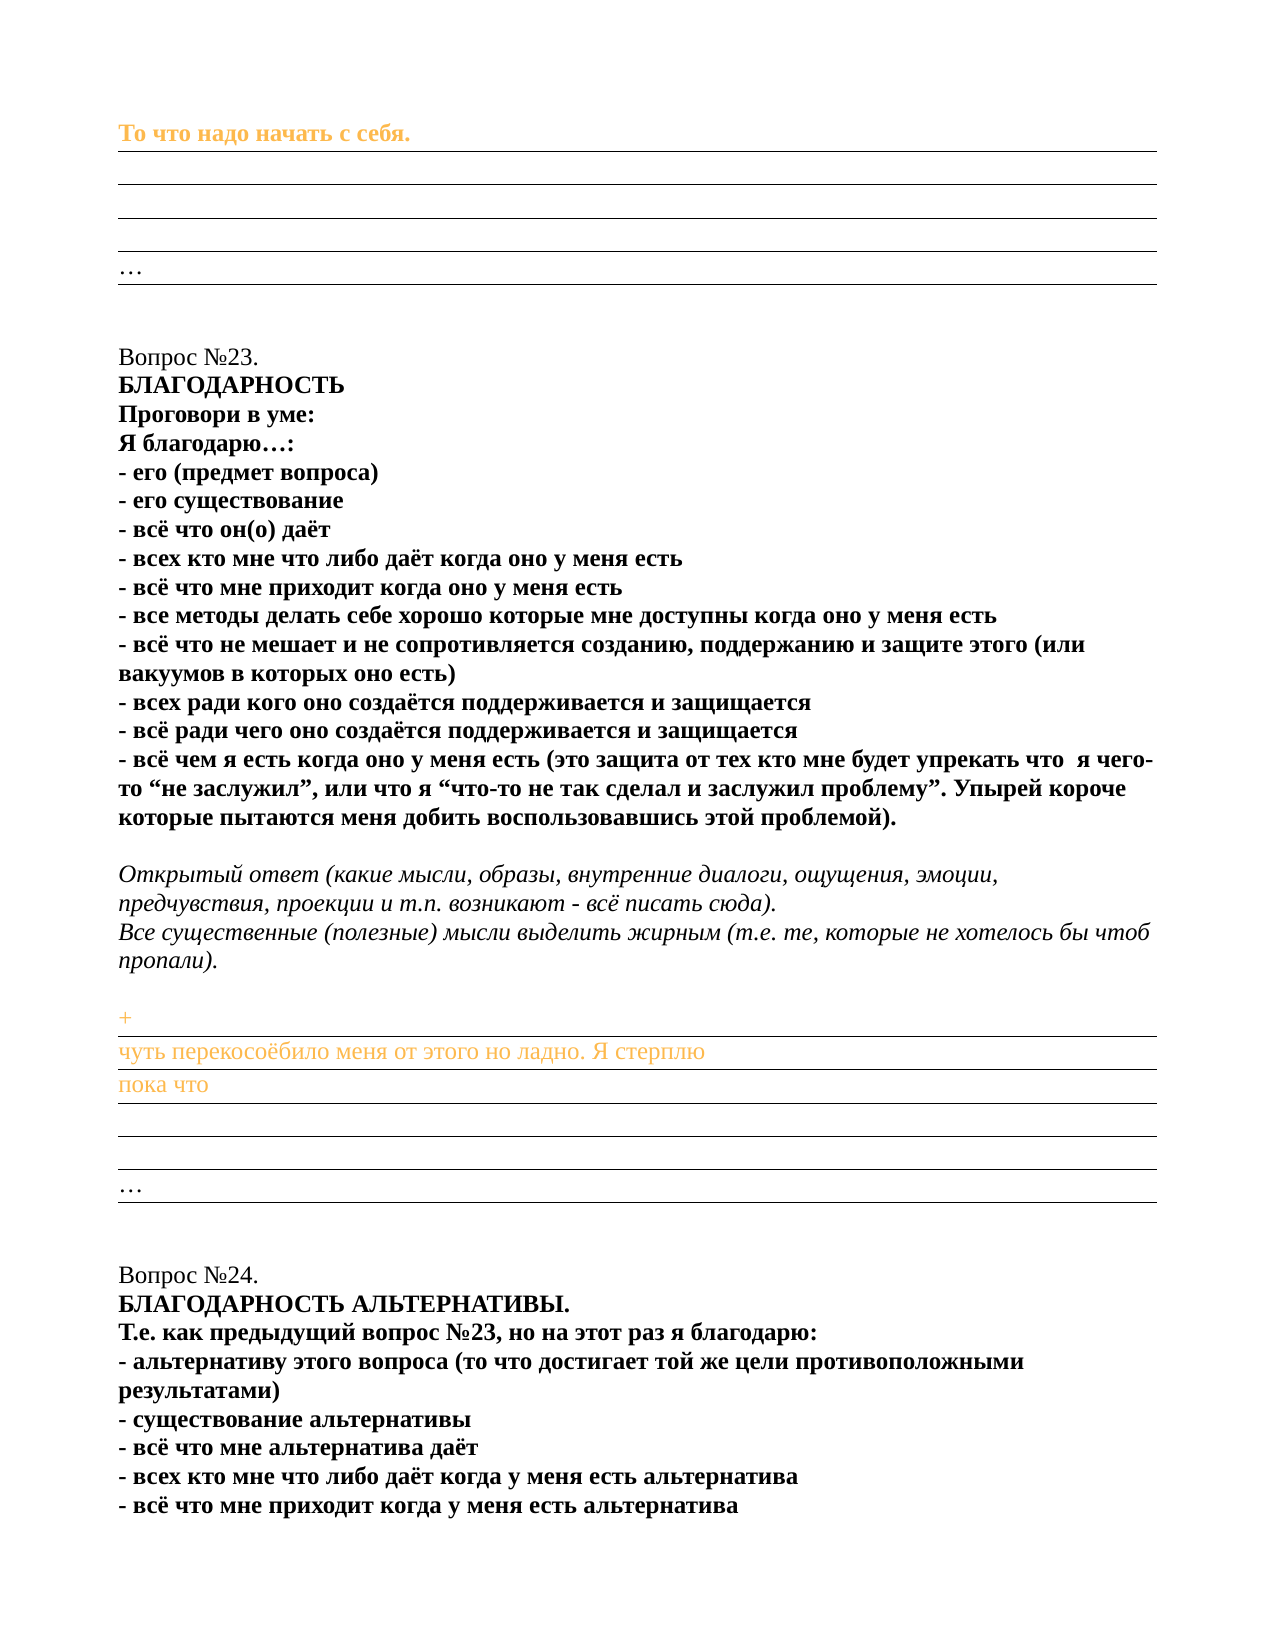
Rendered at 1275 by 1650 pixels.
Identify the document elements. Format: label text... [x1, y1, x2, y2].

text Вопрос №24. [118, 1260, 1157, 1289]
text Проговори в уме: [118, 399, 1157, 428]
text … [118, 1170, 1157, 1202]
text - его (предмет вопроса) [118, 457, 1157, 486]
text - существование альтернативы [118, 1404, 1157, 1432]
text - всё что не мешает и не сопротивляется созданию, поддержанию и защите этого (или вакуумов в которых оно есть) [118, 629, 1157, 687]
text - всё чем я есть когда оно у меня есть (это защита от тех кто мне будет упрекать что я чего-то “не заслужил”, или что я “что-то не так сделал и заслужил проблему”. Упырей короче которые пытаются меня добить воспользовавшись этой проблемой). [118, 744, 1157, 831]
text - всё что он(о) даёт [118, 514, 1157, 543]
text - всё что мне приходит когда у меня есть альтернатива [118, 1490, 1157, 1519]
text пока что [118, 1070, 1157, 1103]
text Открытый ответ (какие мысли, образы, внутренние диалоги, ощущения, эмоции, предчувствия, проекции и т.п. возникают - всё писать сюда). [118, 859, 1157, 917]
text - всё что мне приходит когда оно у меня есть [118, 572, 1157, 601]
text Т.е. как предыдущий вопрос №23, но на этот раз я благодарю: [118, 1317, 1157, 1346]
text - альтернативу этого вопроса (то что достигает той же цели противоположными результатами) [118, 1346, 1157, 1404]
text - всё что мне альтернатива даёт [118, 1432, 1157, 1461]
text - его существование [118, 486, 1157, 514]
text Вопрос №23. [118, 342, 1157, 371]
text То что надо начать с себя. [118, 118, 1157, 151]
text + [118, 1003, 1157, 1036]
text - всех ради кого оно создаётся поддерживается и защищается [118, 687, 1157, 716]
text БЛАГОДАРНОСТЬ АЛЬТЕРНАТИВЫ. [118, 1289, 1157, 1317]
text - всё ради чего оно создаётся поддерживается и защищается [118, 716, 1157, 744]
text … [118, 252, 1157, 284]
text - всех кто мне что либо даёт когда у меня есть альтернатива [118, 1461, 1157, 1490]
text - всех кто мне что либо даёт когда оно у меня есть [118, 543, 1157, 572]
text Я благодарю…: [118, 428, 1157, 457]
text Все существенные (полезные) мысли выделить жирным (т.е. те, которые не хотелось бы чтоб пропали). [118, 917, 1157, 974]
text чуть перекосоёбило меня от этого но ладно. Я стерплю [118, 1037, 1157, 1069]
text - все методы делать себе хорошо которые мне доступны когда оно у меня есть [118, 601, 1157, 629]
text БЛАГОДАРНОСТЬ [118, 371, 1157, 399]
